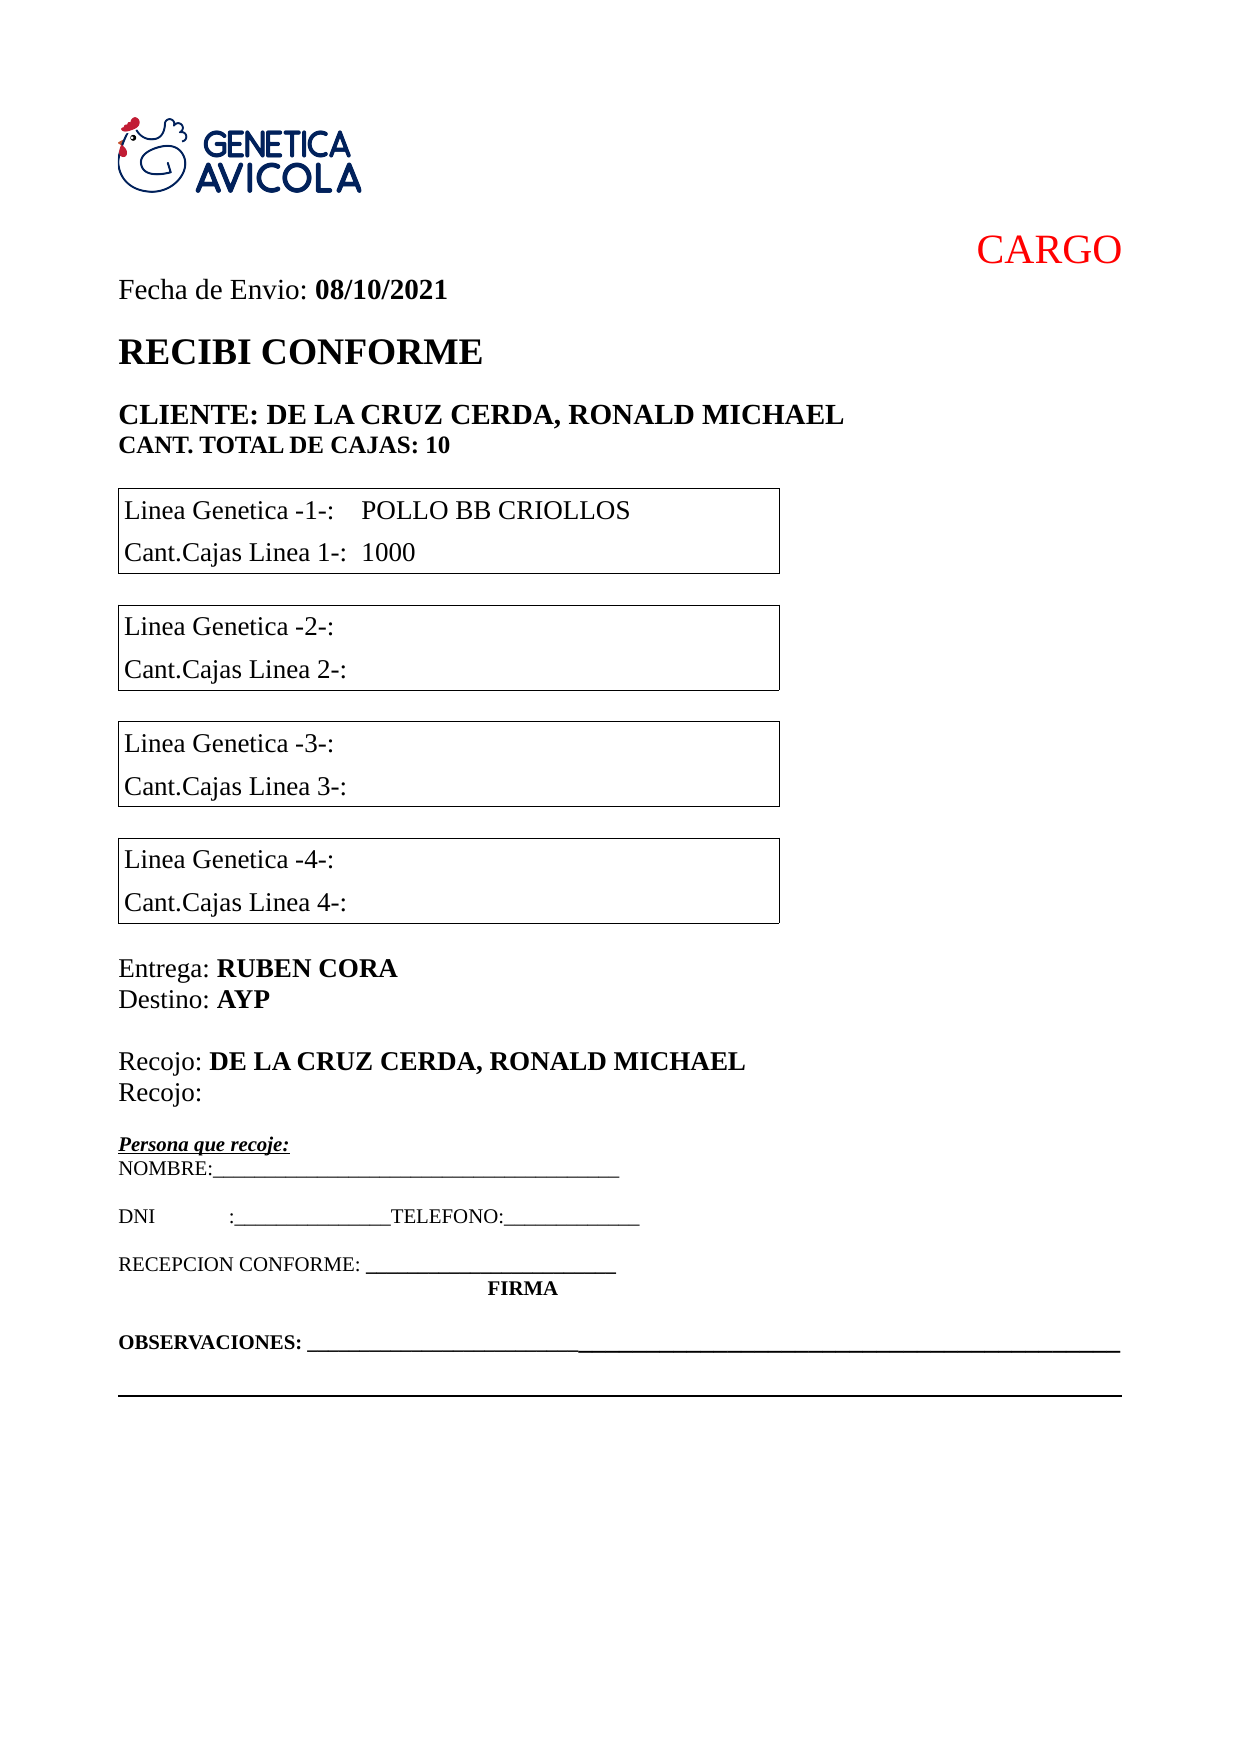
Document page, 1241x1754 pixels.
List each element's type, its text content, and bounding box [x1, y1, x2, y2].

table_cell Linea Genetica -2-: [119, 606, 356, 647]
table_cell [356, 574, 779, 604]
table_cell [118, 691, 356, 721]
table_cell Cant.Cajas Linea 1-: [119, 531, 356, 573]
text Recojo: [118, 1076, 1122, 1108]
text RECIBI CONFORME [118, 330, 1122, 373]
text CLIENTE: DE LA CRUZ CERDA, RONALD MICHAEL [118, 397, 1122, 431]
text DNI :_______________TELEFONO:_____________ [118, 1204, 1122, 1228]
text FIRMA [118, 1276, 1122, 1300]
text Persona que recoje: [118, 1132, 1122, 1156]
table_cell [118, 574, 356, 604]
table_cell [356, 647, 779, 690]
text CARGO [118, 224, 1122, 272]
table_cell Linea Genetica -3-: [119, 722, 356, 764]
table_cell [118, 807, 356, 838]
table_cell Linea Genetica -4-: [119, 839, 356, 880]
text Entrega: RUBEN CORA [118, 952, 1122, 983]
table_cell [356, 839, 779, 880]
table_cell Cant.Cajas Linea 2-: [119, 647, 356, 690]
text Destino: AYP [118, 983, 1122, 1014]
table_cell [356, 764, 779, 806]
table_cell [356, 722, 779, 764]
table_header Linea Genetica -1-: [119, 489, 356, 531]
table_cell Cant.Cajas Linea 4-: [119, 880, 356, 923]
text CANT. TOTAL DE CAJAS: 10 [118, 431, 1122, 459]
text RECEPCION CONFORME: ________________________ [118, 1252, 1122, 1276]
table_cell Cant.Cajas Linea 3-: [119, 764, 356, 806]
picture [117, 117, 362, 193]
table_cell [356, 880, 779, 923]
text Recojo: DE LA CRUZ CERDA, RONALD MICHAEL [118, 1045, 1122, 1076]
table_cell [356, 606, 779, 647]
text NOMBRE:_______________________________________ [118, 1156, 1122, 1180]
table_cell 1000 [356, 531, 779, 573]
table_header POLLO BB CRIOLLOS [356, 489, 779, 531]
table_cell [356, 807, 779, 838]
text Fecha de Envio: 08/10/2021 [118, 272, 1122, 306]
text OBSERVACIONES: __________________________________________________________________ [118, 1324, 1122, 1355]
table_cell [356, 691, 779, 721]
